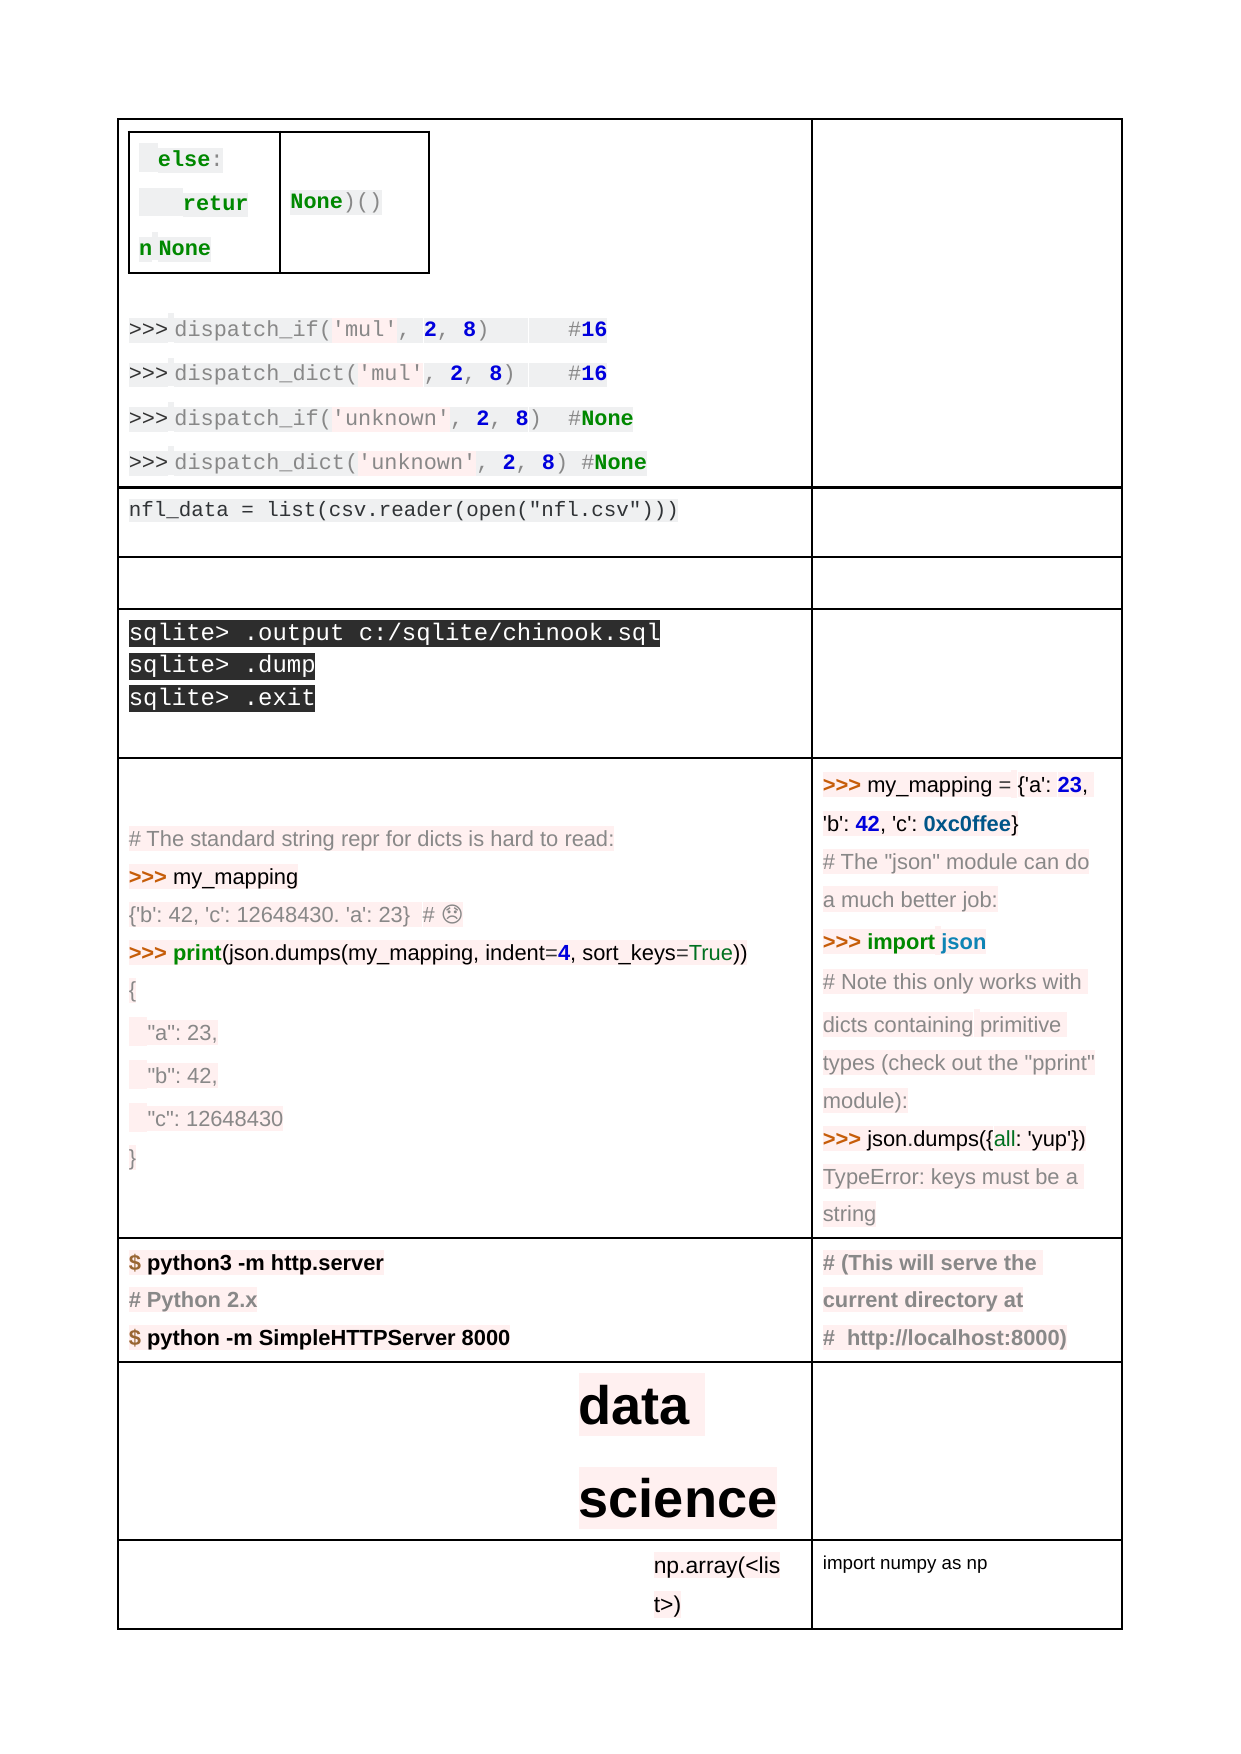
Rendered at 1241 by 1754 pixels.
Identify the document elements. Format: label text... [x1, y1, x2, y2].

table_cell [813, 489, 1121, 556]
table_cell [119, 558, 811, 607]
table_cell data science [119, 1363, 811, 1539]
table_cell [813, 558, 1121, 607]
table_cell [813, 1363, 1121, 1539]
table_cell # (This will serve the current directory at # http://localhost:8000) [813, 1239, 1121, 1361]
table_cell [813, 610, 1121, 757]
table_cell np.array(<list>) [119, 1541, 811, 1628]
table_cell >>> dispatch_if('mul', 2, 8) #16 >>> dispatch_dict('mul', 2, 8) #16 >>> dispatch_if('unknown', 2, 8) #None >>> dispatch_dict('unknown', 2, 8) #None [119, 120, 811, 486]
table_header None)() [281, 133, 428, 272]
table_cell [813, 120, 1121, 486]
table_cell nfl_data = list(csv.reader(open("nfl.csv"))) [119, 489, 811, 556]
table_header else: return None [130, 133, 279, 272]
table_cell # The standard string repr for dicts is hard to read: >>> my_mapping {'b': 42, 'c': 12648430. 'a': 23} # 😞 >>> print(json.dumps(my_mapping, indent=4, sort_keys=True)) { "a": 23, "b": 42, "c": 12648430 } [119, 759, 811, 1237]
table_cell sqlite> .output c:/sqlite/chinook.sql sqlite> .dump sqlite> .exit [119, 610, 811, 757]
table_cell import numpy as np [813, 1541, 1121, 1628]
table_cell $ python3 -m http.server # Python 2.x $ python -m SimpleHTTPServer 8000 [119, 1239, 811, 1361]
table_cell >>> my_mapping = {'a': 23, 'b': 42, 'c': 0xc0ffee} # The "json" module can do a much better job: >>> import json # Note this only works with dicts containing primitive types (check out the "pprint" module): >>> json.dumps({all: 'yup'}) TypeError: keys must be a string [813, 759, 1121, 1237]
